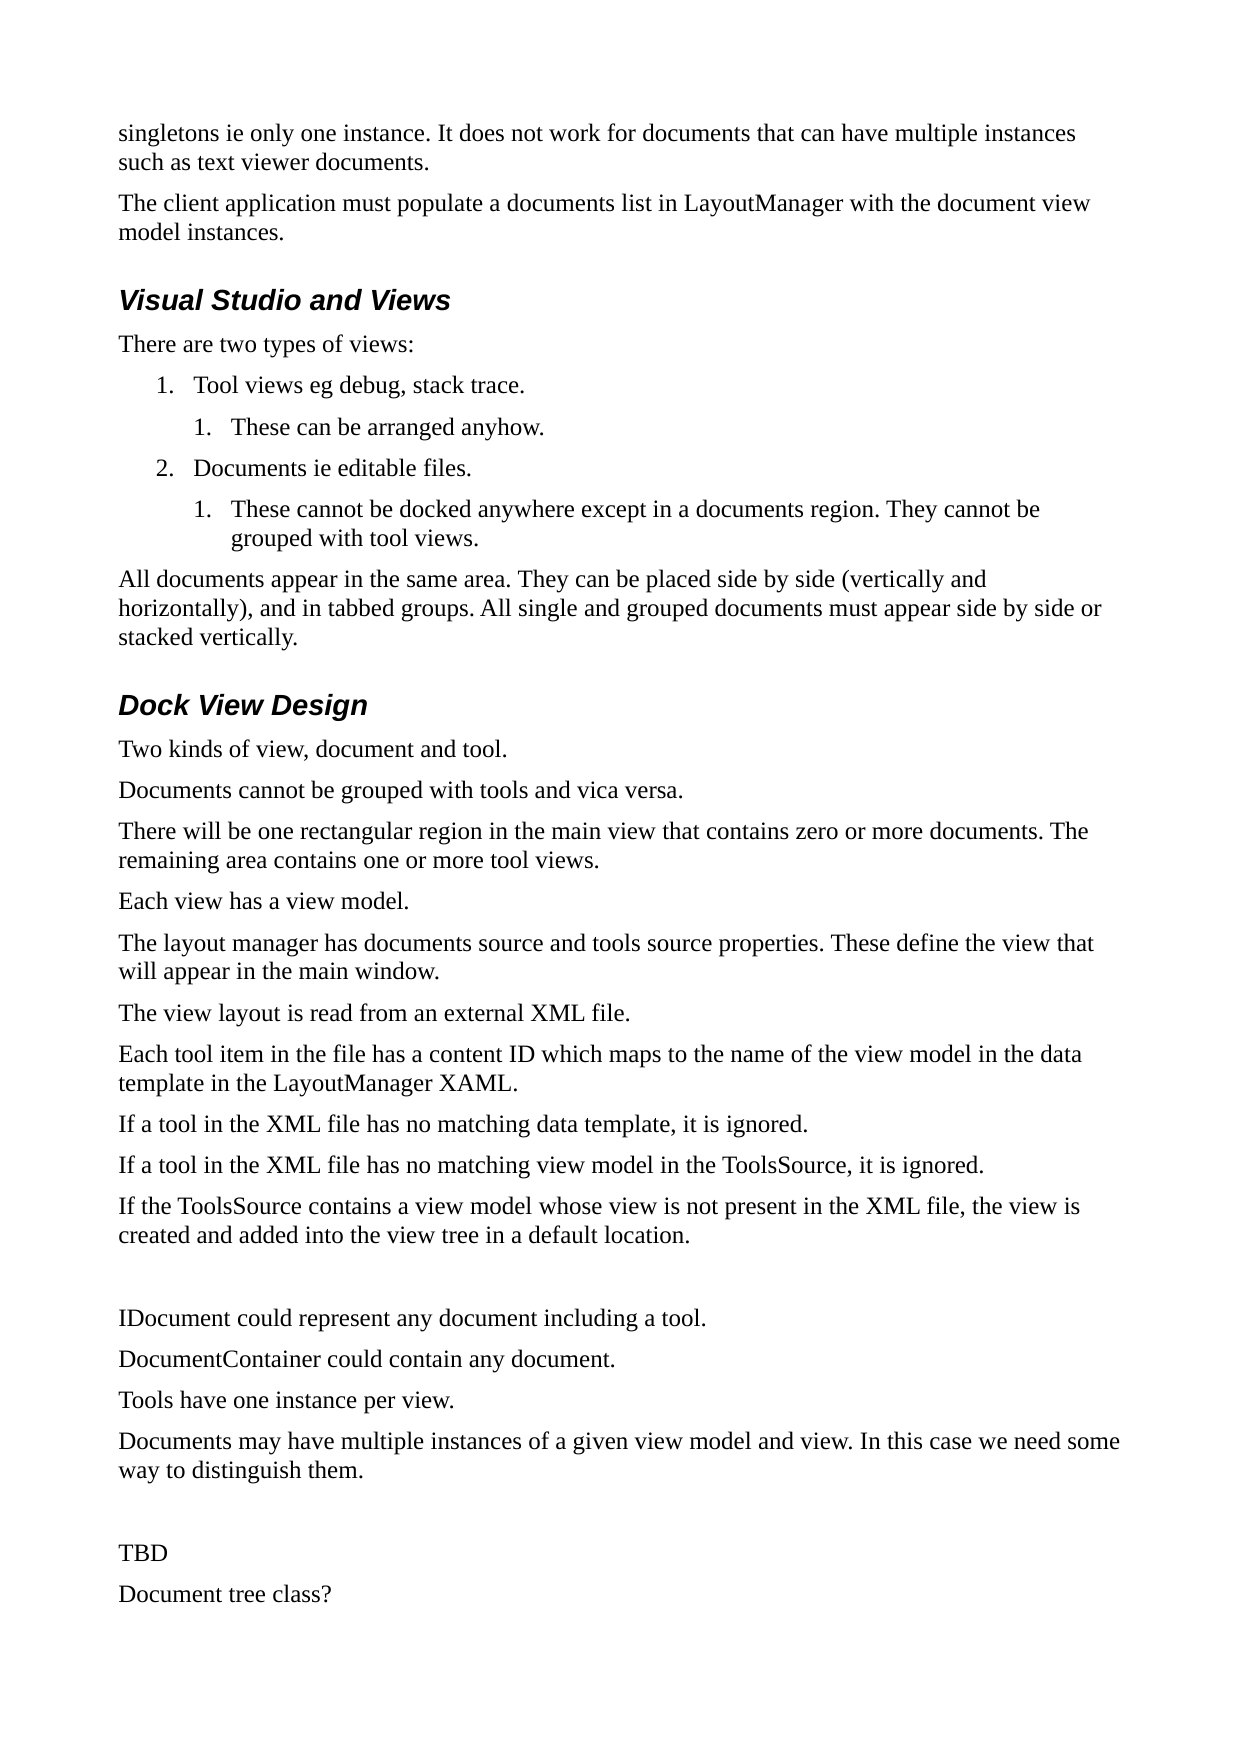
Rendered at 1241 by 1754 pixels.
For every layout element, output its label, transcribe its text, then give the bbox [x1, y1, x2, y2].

text There are two types of views: [118, 329, 1122, 358]
text If a tool in the XML file has no matching data template, it is ignored. [118, 1109, 1122, 1138]
text There will be one rectangular region in the main view that contains zero or more documents. The remaining area contains one or more tool views. [118, 816, 1122, 874]
text All documents appear in the same area. They can be placed side by side (vertically and horizontally), and in tabbed groups. All single and grouped documents must appear side by side or stacked vertically. [118, 564, 1122, 650]
list Tool views eg debug, stack trace. [156, 370, 1122, 399]
subtitle Dock View Design [118, 688, 1122, 721]
text The layout manager has documents source and tools source properties. These define the view that will appear in the main window. [118, 928, 1122, 985]
subtitle Visual Studio and Views [118, 283, 1122, 317]
list Documents ie editable files. [156, 453, 1122, 482]
text Two kinds of view, document and tool. [118, 734, 1122, 763]
text IDocument could represent any document including a tool. [118, 1303, 1122, 1331]
text The view layout is read from an external XML file. [118, 998, 1122, 1026]
text If a tool in the XML file has no matching view model in the ToolsSource, it is ignored. [118, 1150, 1122, 1179]
text Each view has a view model. [118, 886, 1122, 915]
text The client application must populate a documents list in LayoutManager with the document view model instances. [118, 188, 1122, 246]
text Each tool item in the file has a content ID which maps to the name of the view model in the data template in the LayoutManager XAML. [118, 1039, 1122, 1096]
text Tools have one instance per view. [118, 1385, 1122, 1414]
list These cannot be docked anywhere except in a documents region. They cannot be grouped with tool views. [193, 494, 1122, 552]
text Documents may have multiple instances of a given view model and view. In this case we need some way to distinguish them. [118, 1426, 1122, 1484]
text DocumentContainer could contain any document. [118, 1344, 1122, 1373]
text singletons ie only one instance. It does not work for documents that can have multiple instances such as text viewer documents. [118, 118, 1122, 176]
list These can be arranged anyhow. [193, 412, 1122, 440]
text Documents cannot be grouped with tools and vica versa. [118, 775, 1122, 804]
text If the ToolsSource contains a view model whose view is not present in the XML file, the view is created and added into the view tree in a default location. [118, 1191, 1122, 1249]
text TBD [118, 1538, 1122, 1566]
text Document tree class? [118, 1579, 1122, 1608]
